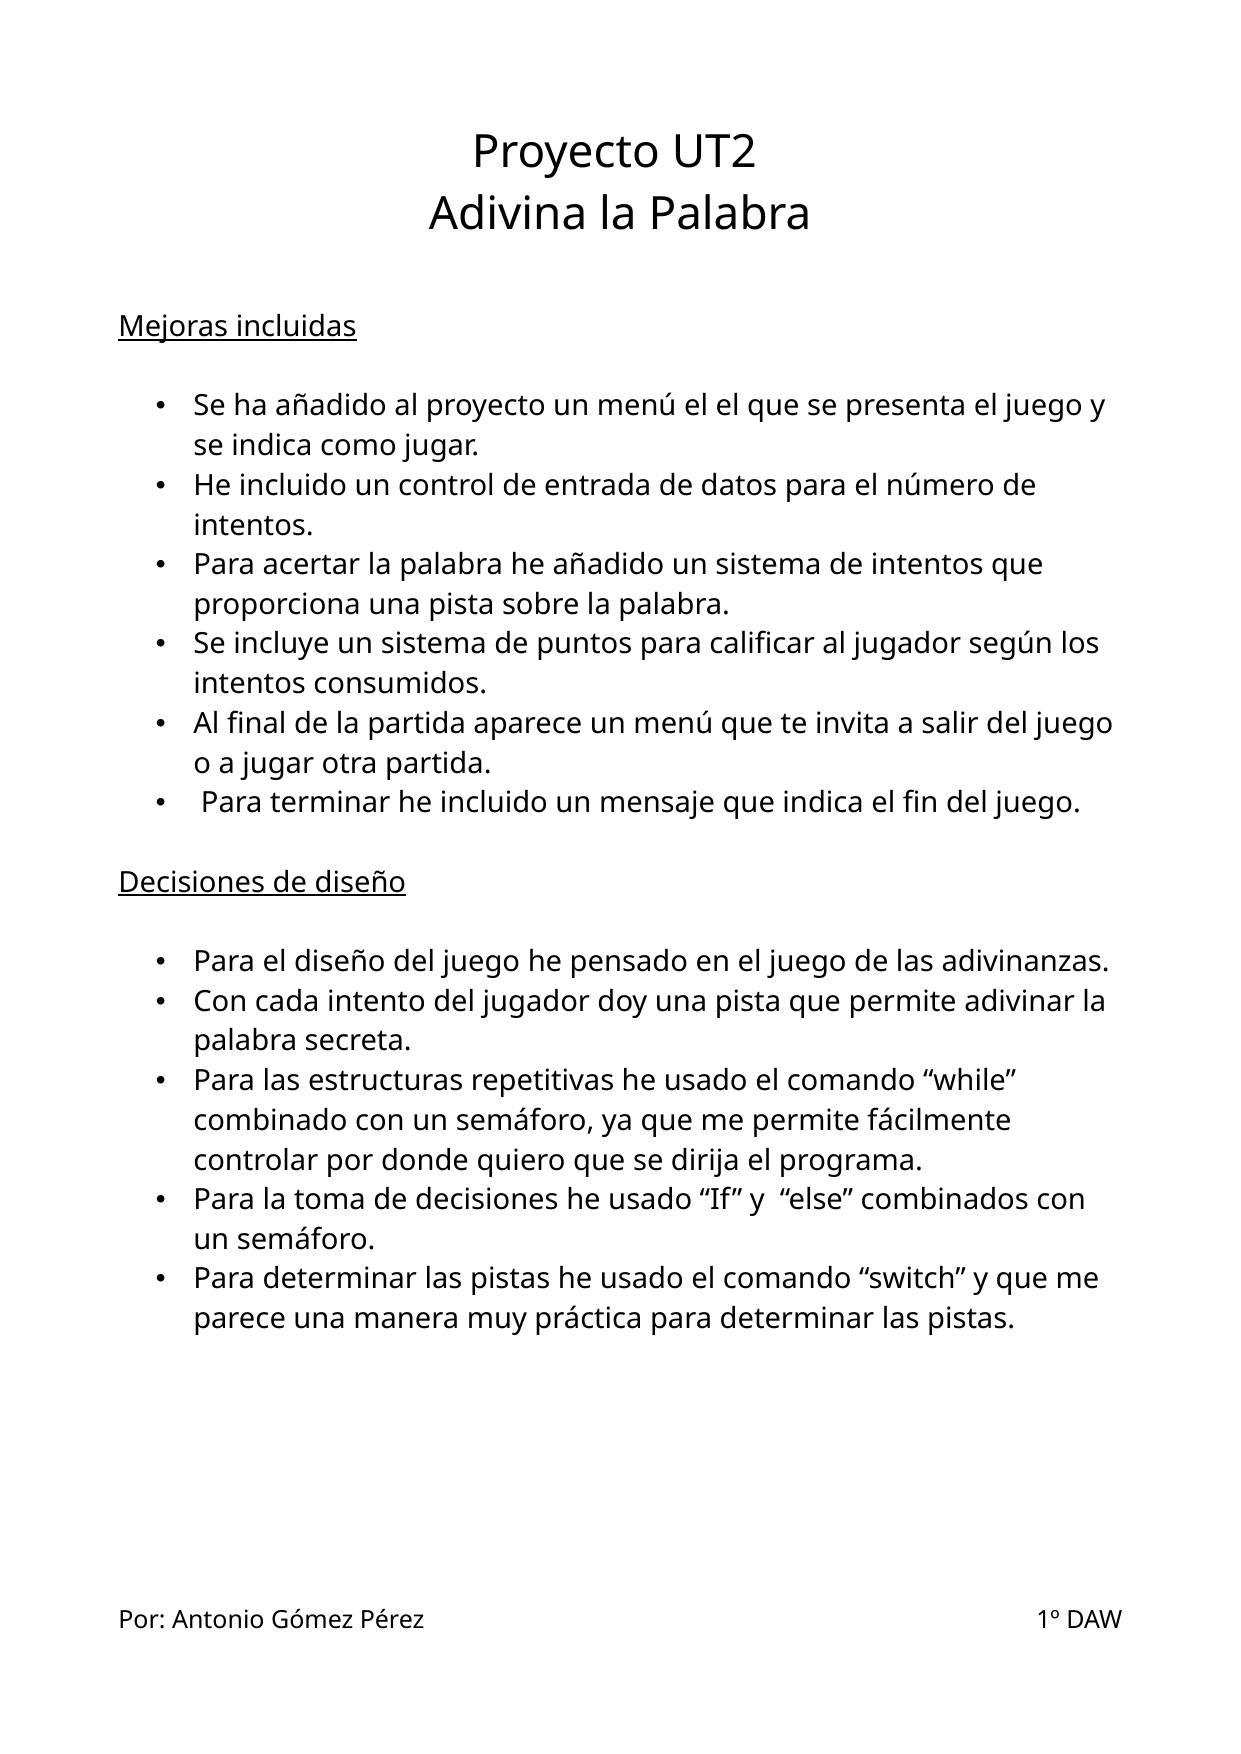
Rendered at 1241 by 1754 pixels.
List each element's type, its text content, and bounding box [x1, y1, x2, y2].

list Para las estructuras repetitivas he usado el comando “while” combinado con un semáforo, ya que me permite fácilmente controlar por donde quiero que se dirija el programa. [156, 1059, 1122, 1178]
list Al final de la partida aparece un menú que te invita a salir del juego o a jugar otra partida. [156, 702, 1122, 782]
list He incluido un control de entrada de datos para el número de intentos. [156, 464, 1122, 543]
list Para acertar la palabra he añadido un sistema de intentos que proporciona una pista sobre la palabra. [156, 543, 1122, 623]
list Con cada intento del jugador doy una pista que permite adivinar la palabra secreta. [156, 980, 1122, 1059]
list Para la toma de decisiones he usado “If” y “else” combinados con un semáforo. [156, 1178, 1122, 1258]
text Adivina la Palabra [118, 181, 1122, 243]
list Para determinar las pistas he usado el comando “switch” y que me parece una manera muy práctica para determinar las pistas. [156, 1258, 1122, 1337]
list Para terminar he incluido un mensaje que indica el fin del juego. [156, 782, 1122, 821]
list Para el diseño del juego he pensado en el juego de las adivinanzas. [156, 940, 1122, 980]
list Se ha añadido al proyecto un menú el el que se presenta el juego y se indica como jugar. [156, 385, 1122, 464]
text Decisiones de diseño [118, 861, 1122, 901]
text Mejoras incluidas [118, 305, 1122, 345]
text Proyecto UT2 [118, 118, 1122, 181]
list Se incluye un sistema de puntos para calificar al jugador según los intentos consumidos. [156, 623, 1122, 702]
